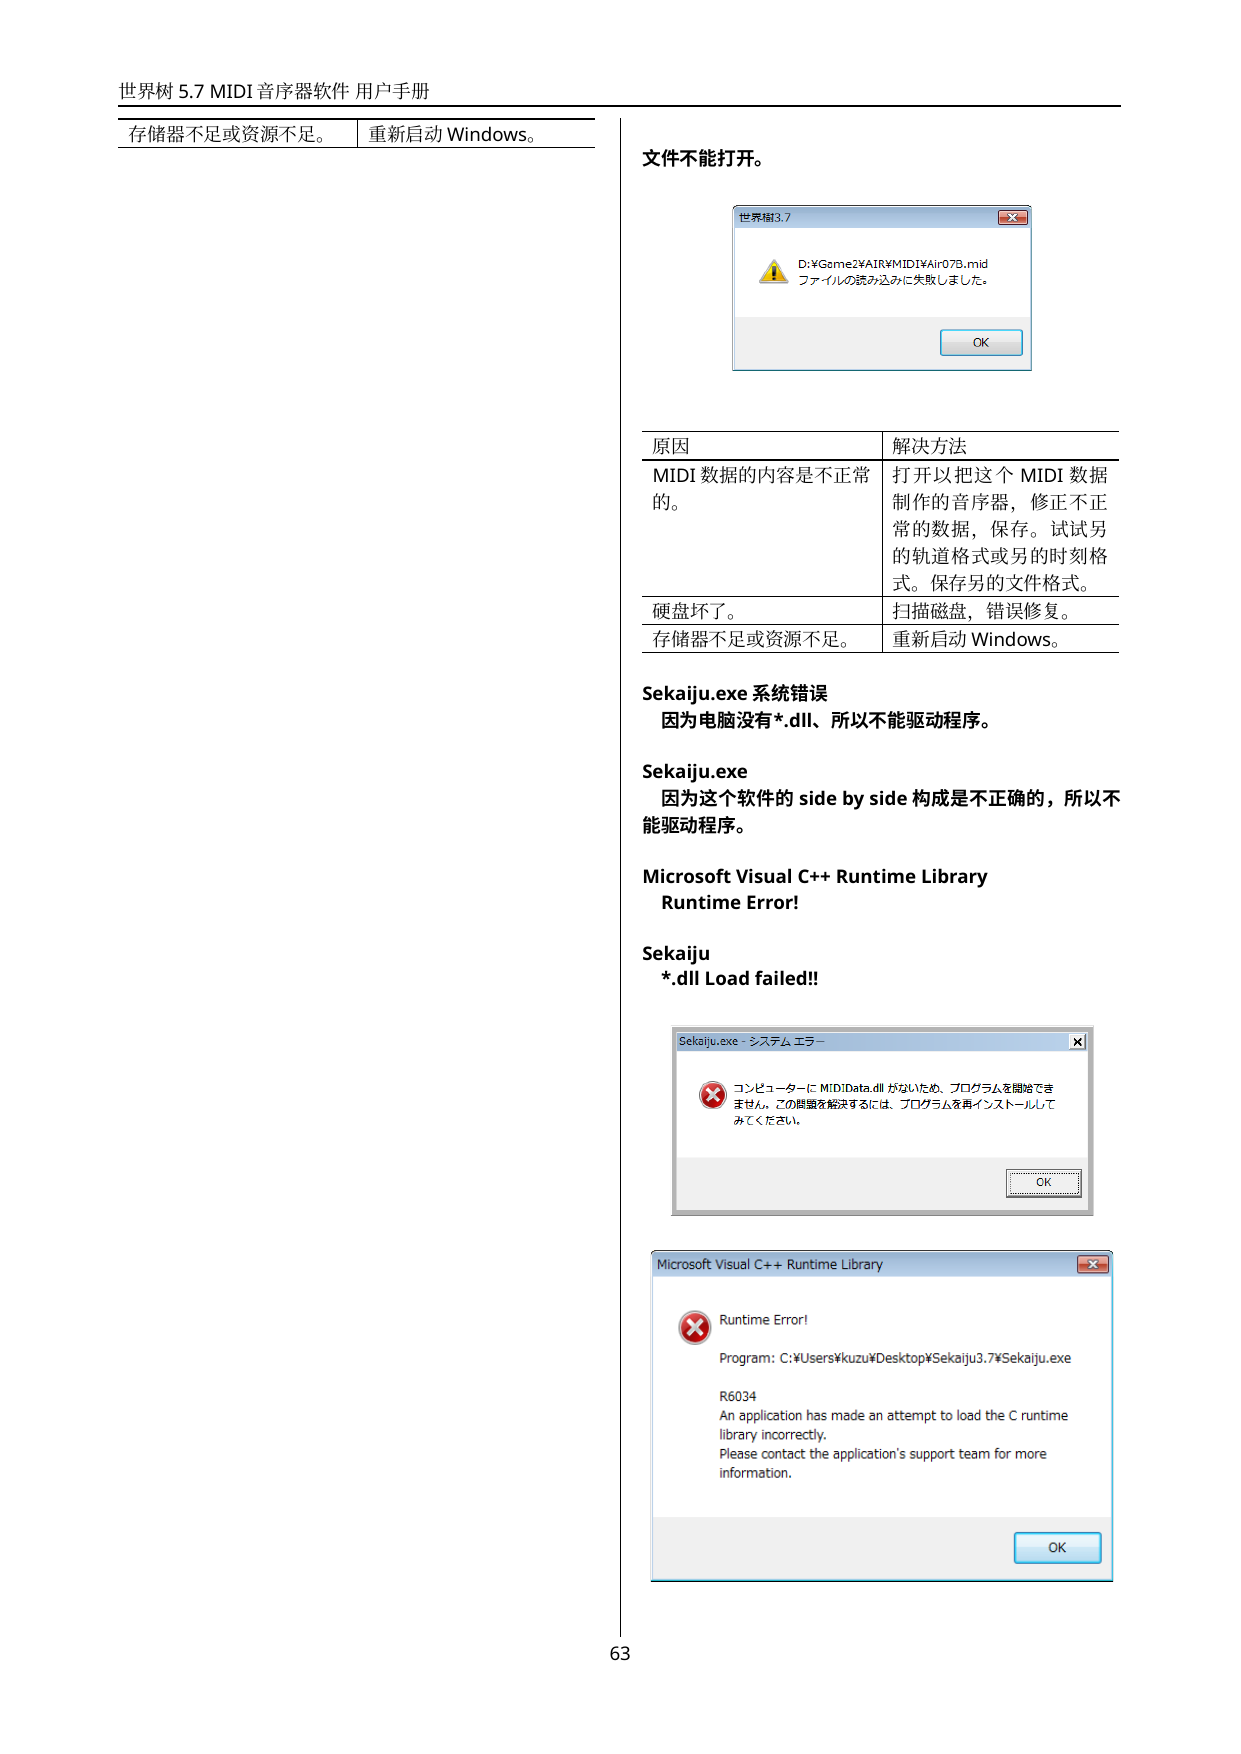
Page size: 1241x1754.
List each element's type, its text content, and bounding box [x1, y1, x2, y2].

picture [732, 205, 1032, 371]
table_cell 扫描磁盘，错误修复。 [883, 597, 1119, 624]
table_cell 打开以把这个MIDI数据制作的音序器，修正不正常的数据，保存。试试另的轨道格式或另的时刻格式。保存另的文件格式。 [883, 461, 1119, 596]
text Sekaiju.exe [642, 758, 1122, 784]
table_header 解决方法 [883, 432, 1119, 459]
text 因为这个软件的side by side构成是不正确的，所以不能驱动程序。 [642, 784, 1122, 838]
text *.dll Load failed!! [642, 966, 1122, 991]
text 文件不能打开。 [642, 144, 1122, 171]
table_cell 硬盘坏了。 [642, 597, 882, 624]
table_cell 存储器不足或资源不足。 [118, 120, 357, 147]
text 因为电脑没有*.dll、所以不能驱动程序。 [642, 705, 1122, 733]
table_cell 重新启动Windows。 [358, 120, 595, 147]
text Runtime Error! [642, 889, 1122, 914]
text Sekaiju.exe 系统错误 [642, 678, 1122, 705]
text Sekaiju [642, 940, 1122, 966]
text Microsoft Visual C++ Runtime Library [642, 863, 1122, 889]
table_cell 存储器不足或资源不足。 [642, 625, 882, 652]
table_header 原因 [642, 432, 882, 459]
table_cell MIDI数据的内容是不正常的。 [642, 461, 882, 596]
table_cell 重新启动Windows。 [883, 625, 1119, 652]
picture [670, 1025, 1094, 1216]
picture [650, 1250, 1114, 1582]
